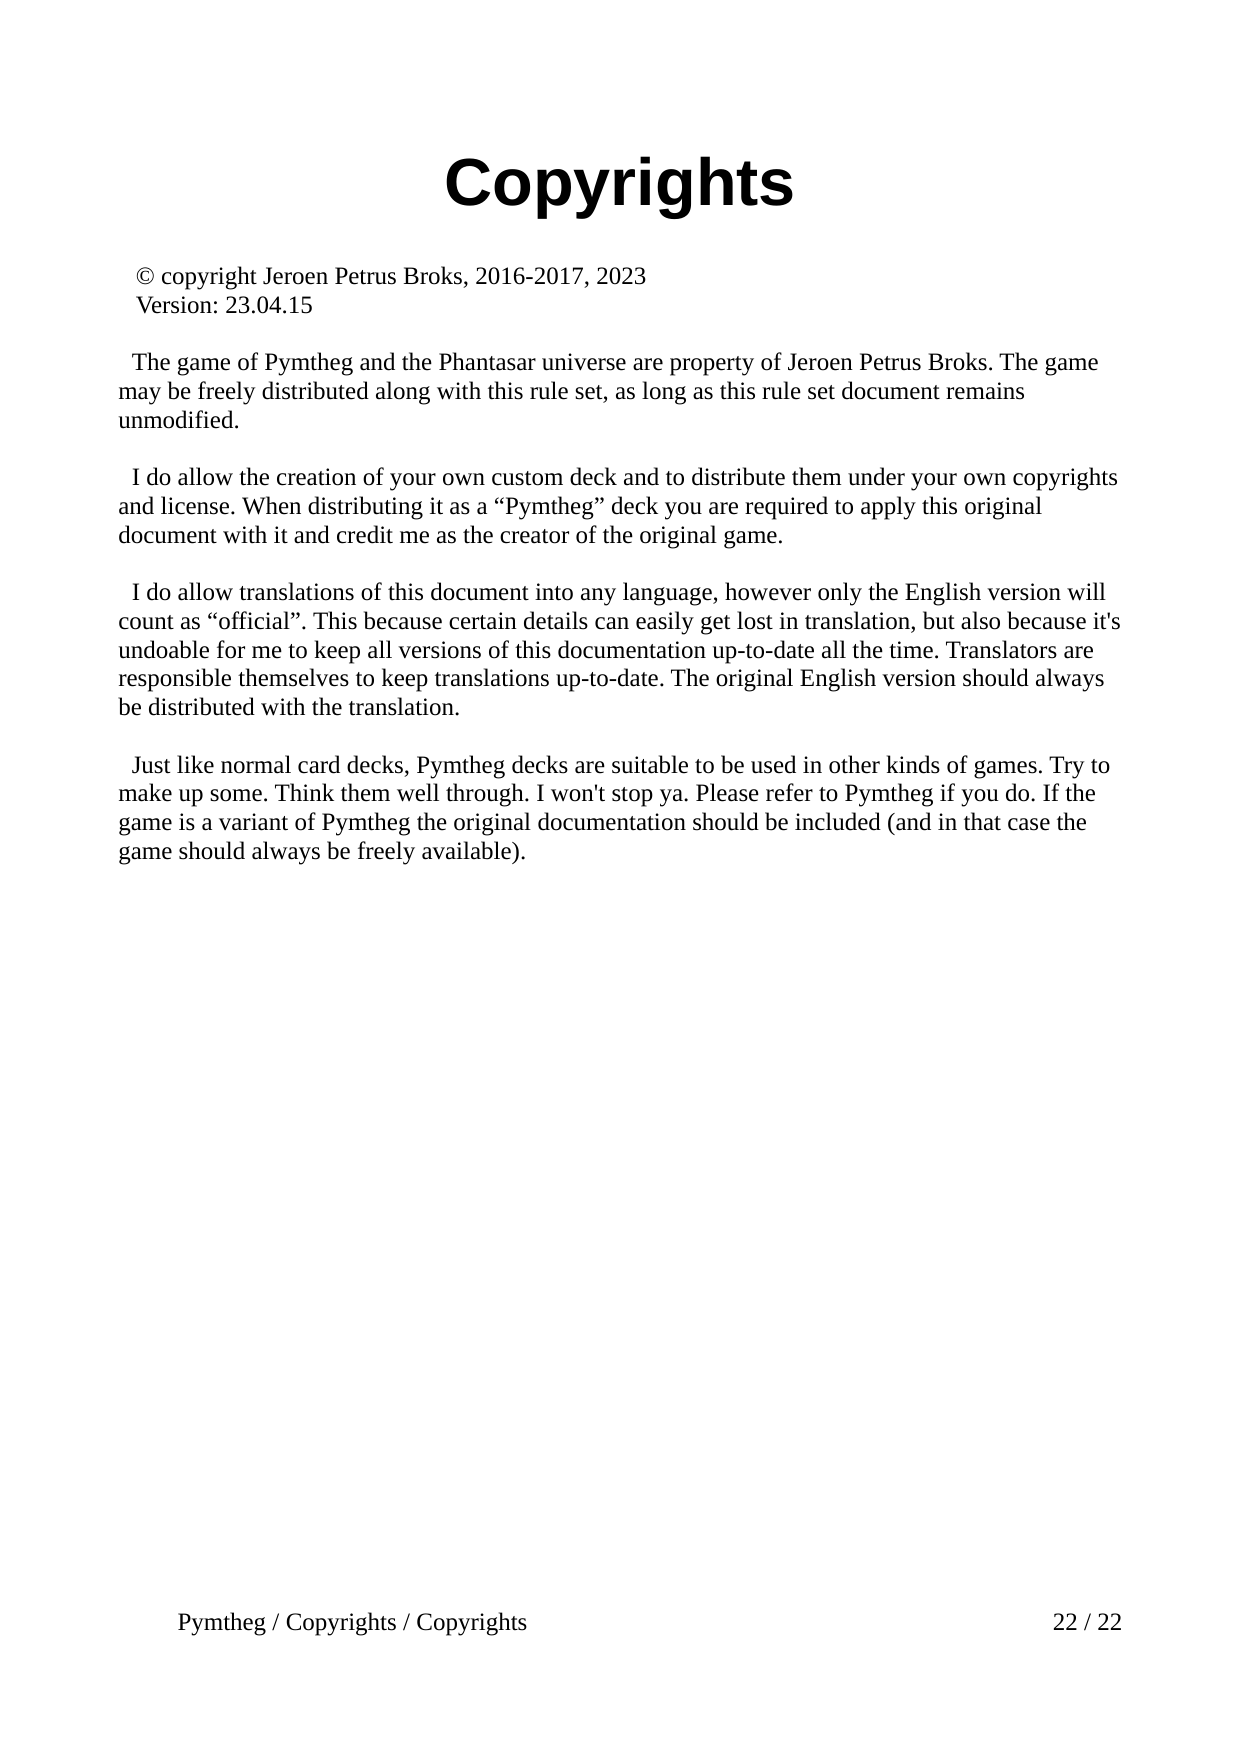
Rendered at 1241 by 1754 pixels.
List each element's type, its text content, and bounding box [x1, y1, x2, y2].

text Just like normal card decks, Pymtheg decks are suitable to be used in other kinds of games. Try to make up some. Think them well through. I won't stop ya. Please refer to Pymtheg if you do. If the game is a variant of Pymtheg the original documentation should be included (and in that case the game should always be freely available). [118, 750, 1122, 865]
text © copyright Jeroen Petrus Broks, 2016-2017, 2023 [118, 261, 1122, 290]
text Version: 23.04.15 [118, 290, 1122, 318]
text The game of Pymtheg and the Phantasar universe are property of Jeroen Petrus Broks. The game may be freely distributed along with this rule set, as long as this rule set document remains unmodified. [118, 347, 1122, 433]
text I do allow translations of this document into any language, however only the English version will count as “official”. This because certain details can easily get lost in translation, but also because it's undoable for me to keep all versions of this documentation up-to-date all the time. Translators are responsible themselves to keep translations up-to-date. The original English version should always be distributed with the translation. [118, 577, 1122, 721]
subtitle Copyrights [118, 143, 1122, 220]
text I do allow the creation of your own custom deck and to distribute them under your own copyrights and license. When distributing it as a “Pymtheg” deck you are required to apply this original document with it and credit me as the creator of the original game. [118, 462, 1122, 548]
